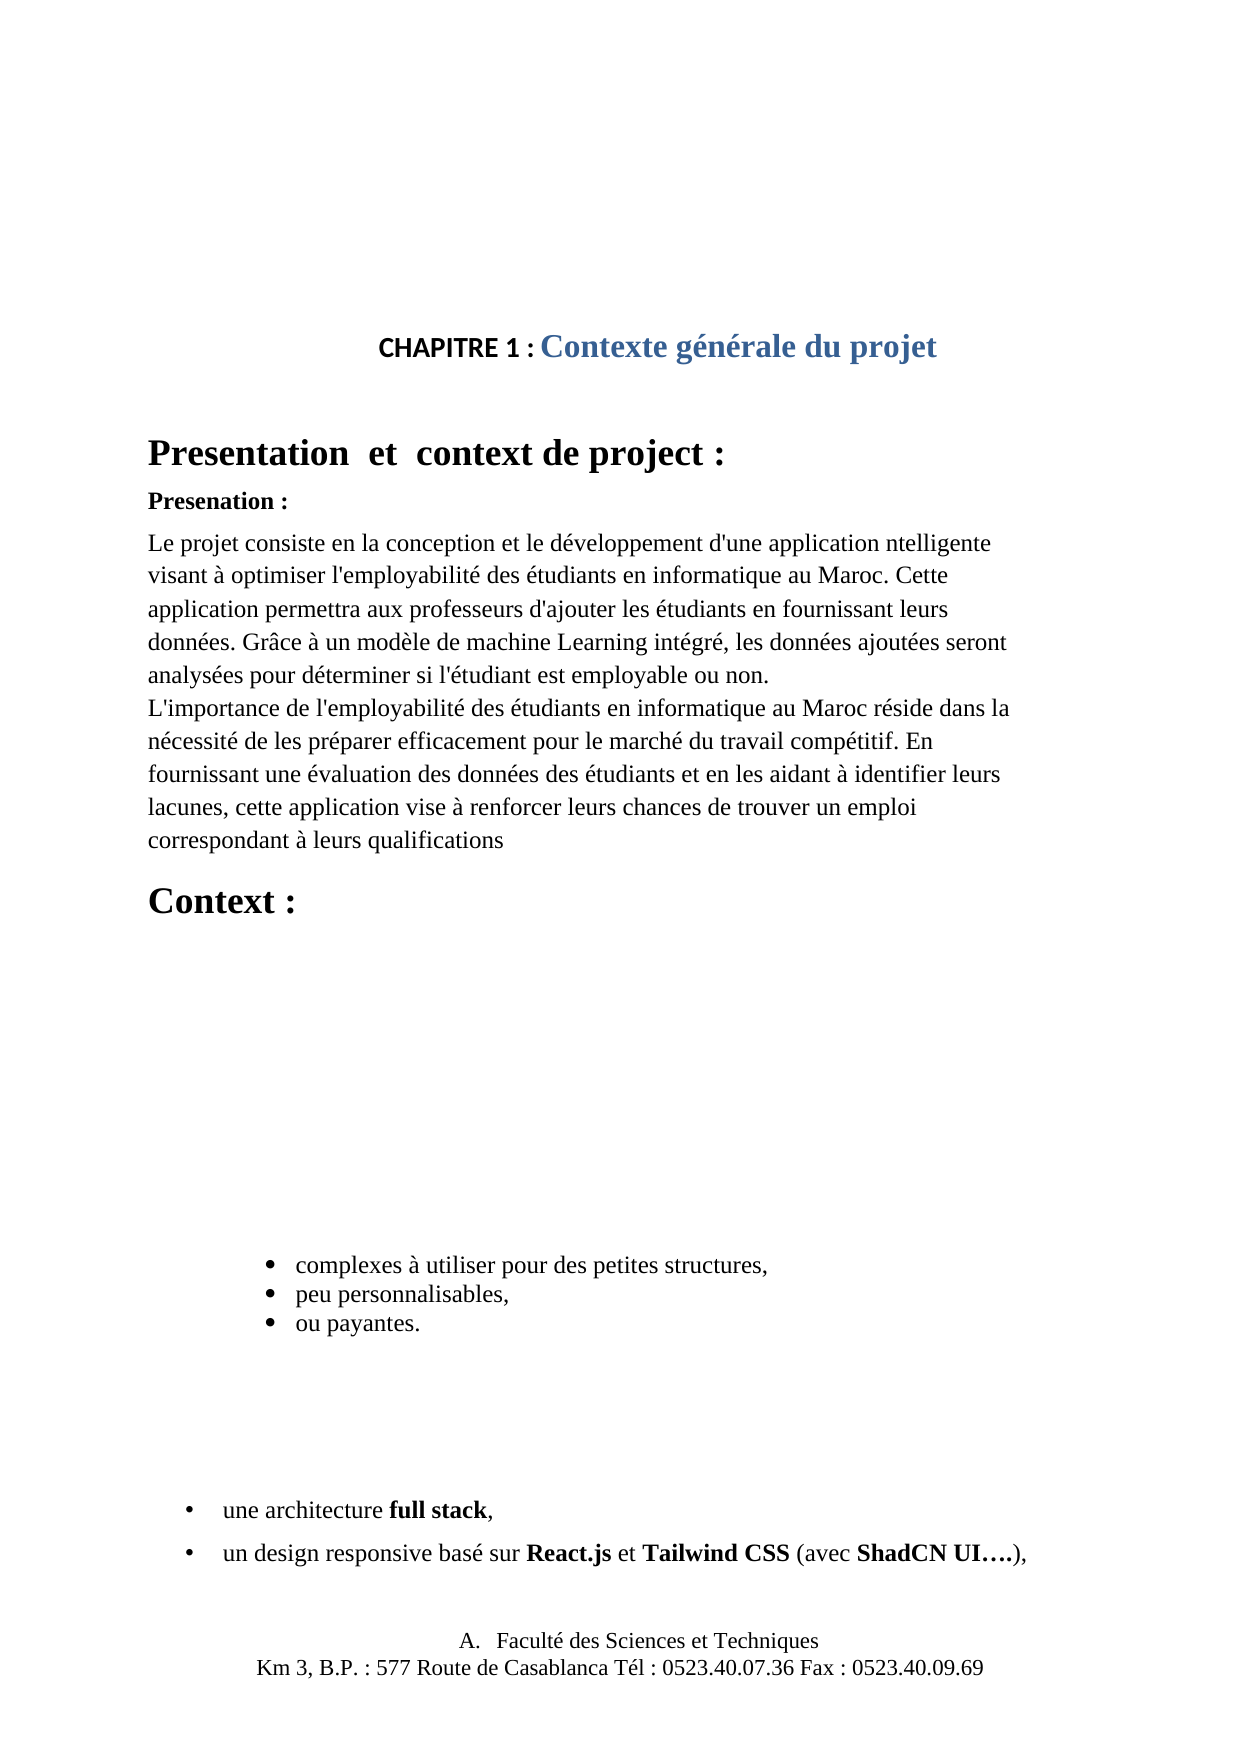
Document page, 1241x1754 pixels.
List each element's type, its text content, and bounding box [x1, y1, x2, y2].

list un design responsive basé sur React.js et Tailwind CSS (avec ShadCN UI….), [185, 1538, 1093, 1567]
subtitle Presenation : [148, 486, 1093, 515]
text lacunes, cette application vise à renforcer leurs chances de trouver un emploi [148, 792, 1093, 821]
list ou payantes. [266, 1308, 1093, 1337]
subtitle Context : [148, 879, 1093, 922]
subtitle CHAPITRE 1 : Contexte générale du projet [223, 326, 1093, 364]
text correspondant à leurs qualifications [148, 825, 1093, 853]
text Avec la croissance continue du commerce en ligne, les entreprises ont besoin d’interfaces de gestion efficaces, ergonomiques et sécurisées. Les dashboards e- commerce permettent aux administrateurs de superviser les commandes, gérer les stocks, suivre les ventes et avoir une vue d’ensemble sur l’activité. [148, 934, 1093, 1193]
text données. Grâce à un modèle de machine Learning intégré, les données ajoutées seront [148, 627, 1093, 655]
text visant à optimiser l'employabilité des étudiants en informatique au Maroc. Cette [148, 561, 1093, 589]
list une architecture full stack, [185, 1495, 1093, 1524]
text application permettra aux professeurs d'ajouter les étudiants en fournissant leurs [148, 594, 1093, 622]
text nécessité de les préparer efficacement pour le marché du travail compétitif. En [148, 726, 1093, 754]
text fournissant une évaluation des données des étudiants et en les aidant à identifier leurs [148, 759, 1093, 787]
text Cependant, les solutions existantes sont souvent : [148, 1193, 1093, 1251]
list peu personnalisables, [266, 1279, 1093, 1308]
subtitle Presentation et context de project : [148, 431, 1093, 474]
text L'importance de l'employabilité des étudiants en informatique au Maroc réside dans la [148, 693, 1093, 721]
text Ainsi, j’ai souhaité développer une solution moderne, intuitive et personnalisable, intégrant : [148, 1337, 1093, 1481]
text Le projet consiste en la conception et le développement d'une application ntelligente [148, 528, 1093, 556]
text analysées pour déterminer si l'étudiant est employable ou non. [148, 660, 1093, 688]
list complexes à utiliser pour des petites structures, [266, 1251, 1093, 1279]
